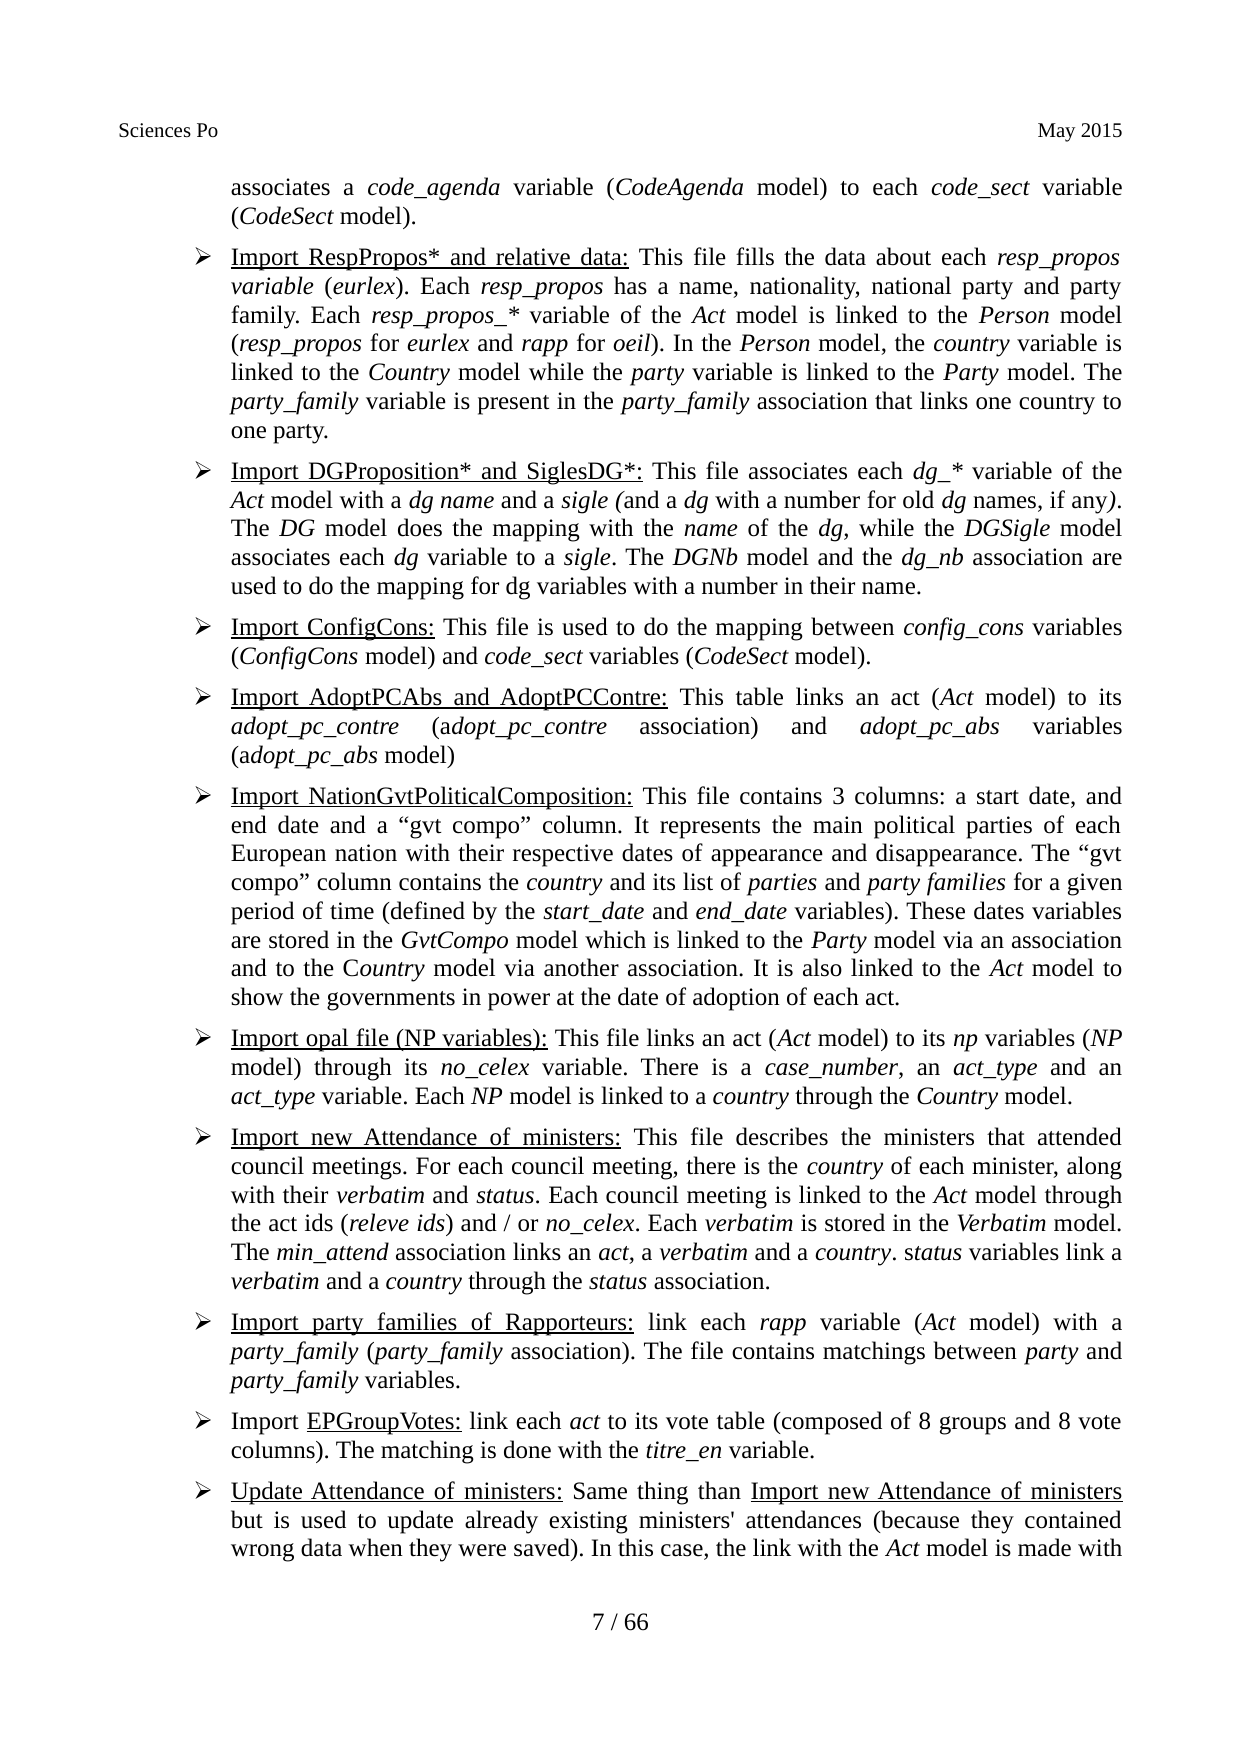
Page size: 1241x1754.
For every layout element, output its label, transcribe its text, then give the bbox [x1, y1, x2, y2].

list Import AdoptPCAbs and AdoptPCContre: This table links an act (Act model) to its adopt_pc_contre (adopt_pc_contre association) and adopt_pc_abs variables (adopt_pc_abs model) [193, 682, 1122, 768]
list Import DGProposition* and SiglesDG*: This file associates each dg_* variable of the Act model with a dg name and a sigle (and a dg with a number for old dg names, if any). The DG model does the mapping with the name of the dg, while the DGSigle model associates each dg variable to a sigle. The DGNb model and the dg_nb association are used to do the mapping for dg variables with a number in their name. [193, 456, 1122, 600]
list Import new Attendance of ministers: This file describes the ministers that attended council meetings. For each council meeting, there is the country of each minister, along with their verbatim and status. Each council meeting is linked to the Act model through the act ids (releve ids) and / or no_celex. Each verbatim is stored in the Verbatim model. The min_attend association links an act, a verbatim and a country. status variables link a verbatim and a country through the status association. [193, 1122, 1122, 1295]
list Import ConfigCons: This file is used to do the mapping between config_cons variables (ConfigCons model) and code_sect variables (CodeSect model). [193, 612, 1122, 670]
list Update Attendance of ministers: Same thing than Import new Attendance of ministers but is used to update already existing ministers' attendances (because they contained wrong data when they were saved). In this case, the link with the Act model is made with [193, 1476, 1122, 1562]
list Import NationGvtPoliticalComposition: This file contains 3 columns: a start date, and end date and a “gvt compo” column. It represents the main political parties of each European nation with their respective dates of appearance and disappearance. The “gvt compo” column contains the country and its list of parties and party families for a given period of time (defined by the start_date and end_date variables). These dates variables are stored in the GvtCompo model which is linked to the Party model via an association and to the Country model via another association. It is also linked to the Act model to show the governments in power at the date of adoption of each act. [193, 781, 1122, 1011]
list Import RespPropos* and relative data: This file fills the data about each resp_propos variable (eurlex). Each resp_propos has a name, nationality, national party and party family. Each resp_propos_* variable of the Act model is linked to the Person model (resp_propos for eurlex and rapp for oeil). In the Person model, the country variable is linked to the Country model while the party variable is linked to the Party model. The party_family variable is present in the party_family association that links one country to one party. [193, 242, 1122, 443]
list Import party families of Rapporteurs: link each rapp variable (Act model) with a party_family (party_family association). The file contains matchings between party and party_family variables. [193, 1307, 1122, 1393]
list associates a code_agenda variable (CodeAgenda model) to each code_sect variable (CodeSect model). [193, 172, 1122, 230]
list Import EPGroupVotes: link each act to its vote table (composed of 8 groups and 8 vote columns). The matching is done with the titre_en variable. [193, 1406, 1122, 1463]
list Import opal file (NP variables): This file links an act (Act model) to its np variables (NP model) through its no_celex variable. There is a case_number, an act_type and an act_type variable. Each NP model is linked to a country through the Country model. [193, 1023, 1122, 1110]
